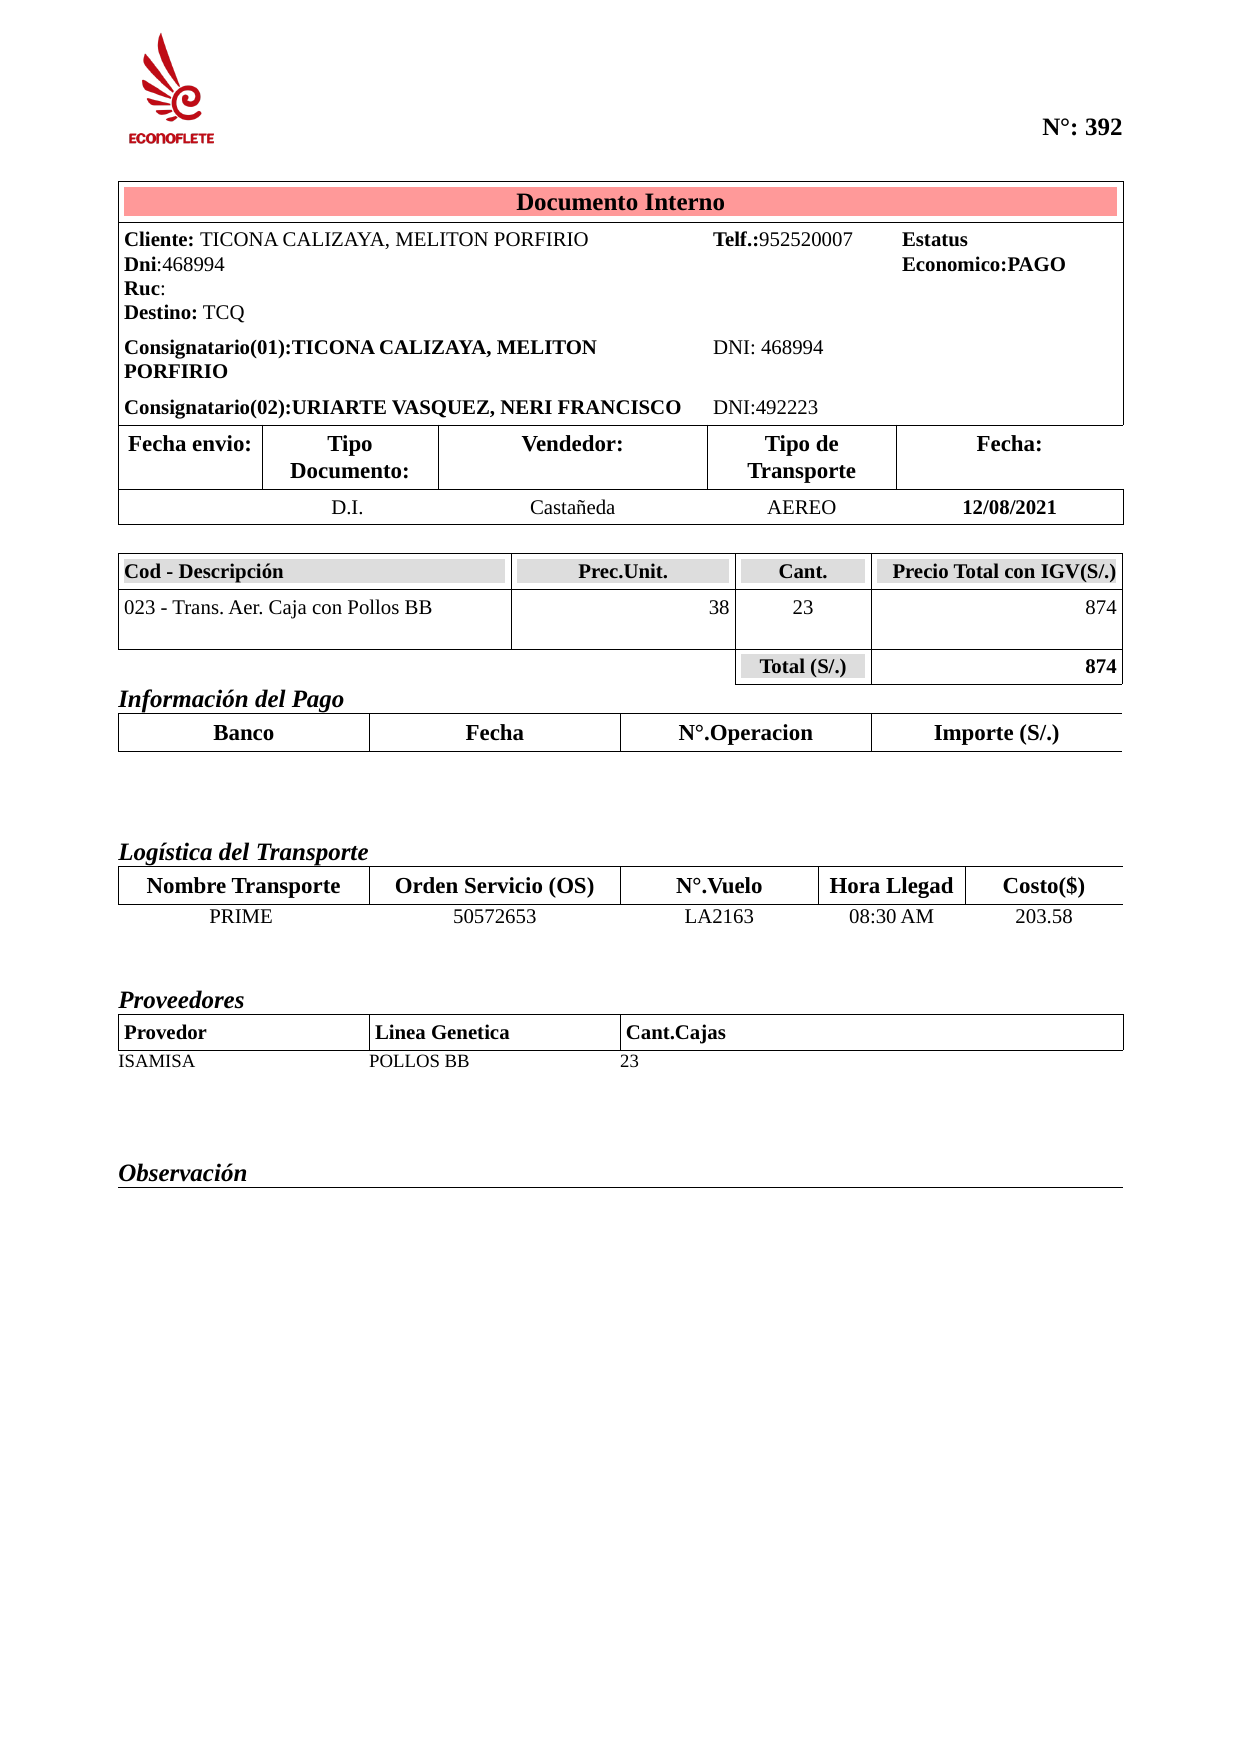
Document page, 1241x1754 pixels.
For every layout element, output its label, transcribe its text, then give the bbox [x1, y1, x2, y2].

table_cell [818, 928, 965, 957]
table_cell ISAMISA [118, 1051, 369, 1072]
table_cell Total (S/.) [736, 650, 871, 684]
table_header Hora Llegad [819, 867, 965, 904]
table_cell [620, 1136, 1123, 1158]
table_header Importe (S/.) [872, 714, 1122, 751]
table_cell [118, 809, 369, 837]
table_cell [369, 1115, 620, 1136]
table_cell [620, 1072, 1123, 1093]
table_cell [369, 1136, 620, 1158]
table_cell DNI: 468994 [707, 329, 1123, 389]
table_cell [818, 957, 965, 986]
table_cell [369, 1093, 620, 1115]
table_header Cant.Cajas [621, 1015, 1123, 1050]
table_cell [620, 752, 871, 780]
table_header Prec.Unit. [512, 554, 735, 589]
table_cell 38 [512, 590, 735, 648]
table_cell [511, 650, 735, 684]
table_cell [118, 1093, 369, 1115]
table_cell POLLOS BB [369, 1051, 620, 1072]
table_header N°.Operacion [621, 714, 871, 751]
table_header Linea Genetica [370, 1015, 620, 1050]
table_cell [369, 780, 620, 808]
table_header [118, 1188, 1123, 1211]
table_cell Tipo de Transporte [708, 426, 896, 489]
table_cell PRIME [118, 905, 369, 928]
text Información del Pago [118, 684, 1122, 713]
table_cell DNI:492223 [707, 389, 1123, 424]
table_cell [369, 957, 620, 986]
table_cell [369, 1072, 620, 1093]
table_cell [620, 809, 871, 837]
picture [118, 32, 225, 144]
table_header Cant. [736, 554, 871, 589]
table_cell Consignatario(02):URIARTE VASQUEZ, NERI FRANCISCO [119, 389, 707, 424]
text Observación [118, 1158, 1122, 1187]
table_cell 023 - Trans. Aer. Caja con Pollos BB [119, 590, 511, 648]
table_cell [871, 809, 1122, 837]
table_header Provedor [119, 1015, 369, 1050]
table_cell [965, 928, 1123, 957]
table_cell [620, 1115, 1123, 1136]
text Logística del Transporte [118, 837, 1122, 866]
table_cell AEREO [707, 490, 896, 524]
table_cell [965, 957, 1123, 986]
table_cell LA2163 [620, 905, 818, 928]
table_header Fecha [370, 714, 620, 751]
table_cell Estatus Economico:PAGO [896, 223, 1123, 329]
table_cell Consignatario(01):TICONA CALIZAYA, MELITON PORFIRIO [119, 329, 707, 389]
table_cell 874 [872, 590, 1122, 648]
table_cell D.I. [262, 490, 438, 524]
table_cell 12/08/2021 [896, 490, 1123, 524]
text Proveedores [118, 986, 1122, 1014]
table_cell Castañeda [438, 490, 707, 524]
table_cell [118, 1115, 369, 1136]
table_header Documento Interno [119, 182, 1123, 222]
table_header Cod - Descripción [119, 554, 511, 589]
table_cell [620, 780, 871, 808]
table_header Costo($) [966, 867, 1123, 904]
table_cell [620, 928, 818, 957]
table_cell [369, 928, 620, 957]
table_cell [118, 752, 369, 780]
table_cell [620, 957, 818, 986]
table_cell Fecha: [897, 426, 1123, 489]
table_cell Fecha envio: [119, 426, 262, 489]
table_header Orden Servicio (OS) [370, 867, 620, 904]
table_cell 203.58 [965, 905, 1123, 928]
table_cell 23 [736, 590, 871, 648]
table_cell [620, 1093, 1123, 1115]
table_header Banco [119, 714, 369, 751]
table_cell [118, 780, 369, 808]
table_cell Vendedor: [439, 426, 707, 489]
table_cell [118, 650, 511, 684]
table_cell Telf.:952520007 [707, 223, 896, 329]
table_cell [118, 1072, 369, 1093]
table_header Precio Total con IGV(S/.) [872, 554, 1122, 589]
table_cell Cliente: TICONA CALIZAYA, MELITON PORFIRIO Dni:468994 Ruc: Destino: TCQ [119, 223, 707, 329]
table_cell 874 [872, 650, 1122, 684]
table_cell 08:30 AM [818, 905, 965, 928]
table_cell [118, 1136, 369, 1158]
table_cell [871, 780, 1122, 808]
table_header Nombre Transporte [119, 867, 369, 904]
table_header N°.Vuelo [621, 867, 818, 904]
table_cell [369, 809, 620, 837]
table_cell [118, 957, 369, 986]
table_cell [871, 752, 1122, 780]
table_cell [119, 490, 262, 524]
table_cell 50572653 [369, 905, 620, 928]
table_cell Tipo Documento: [263, 426, 438, 489]
table_cell [118, 928, 369, 957]
table_cell 23 [620, 1051, 1123, 1072]
table_cell [369, 752, 620, 780]
